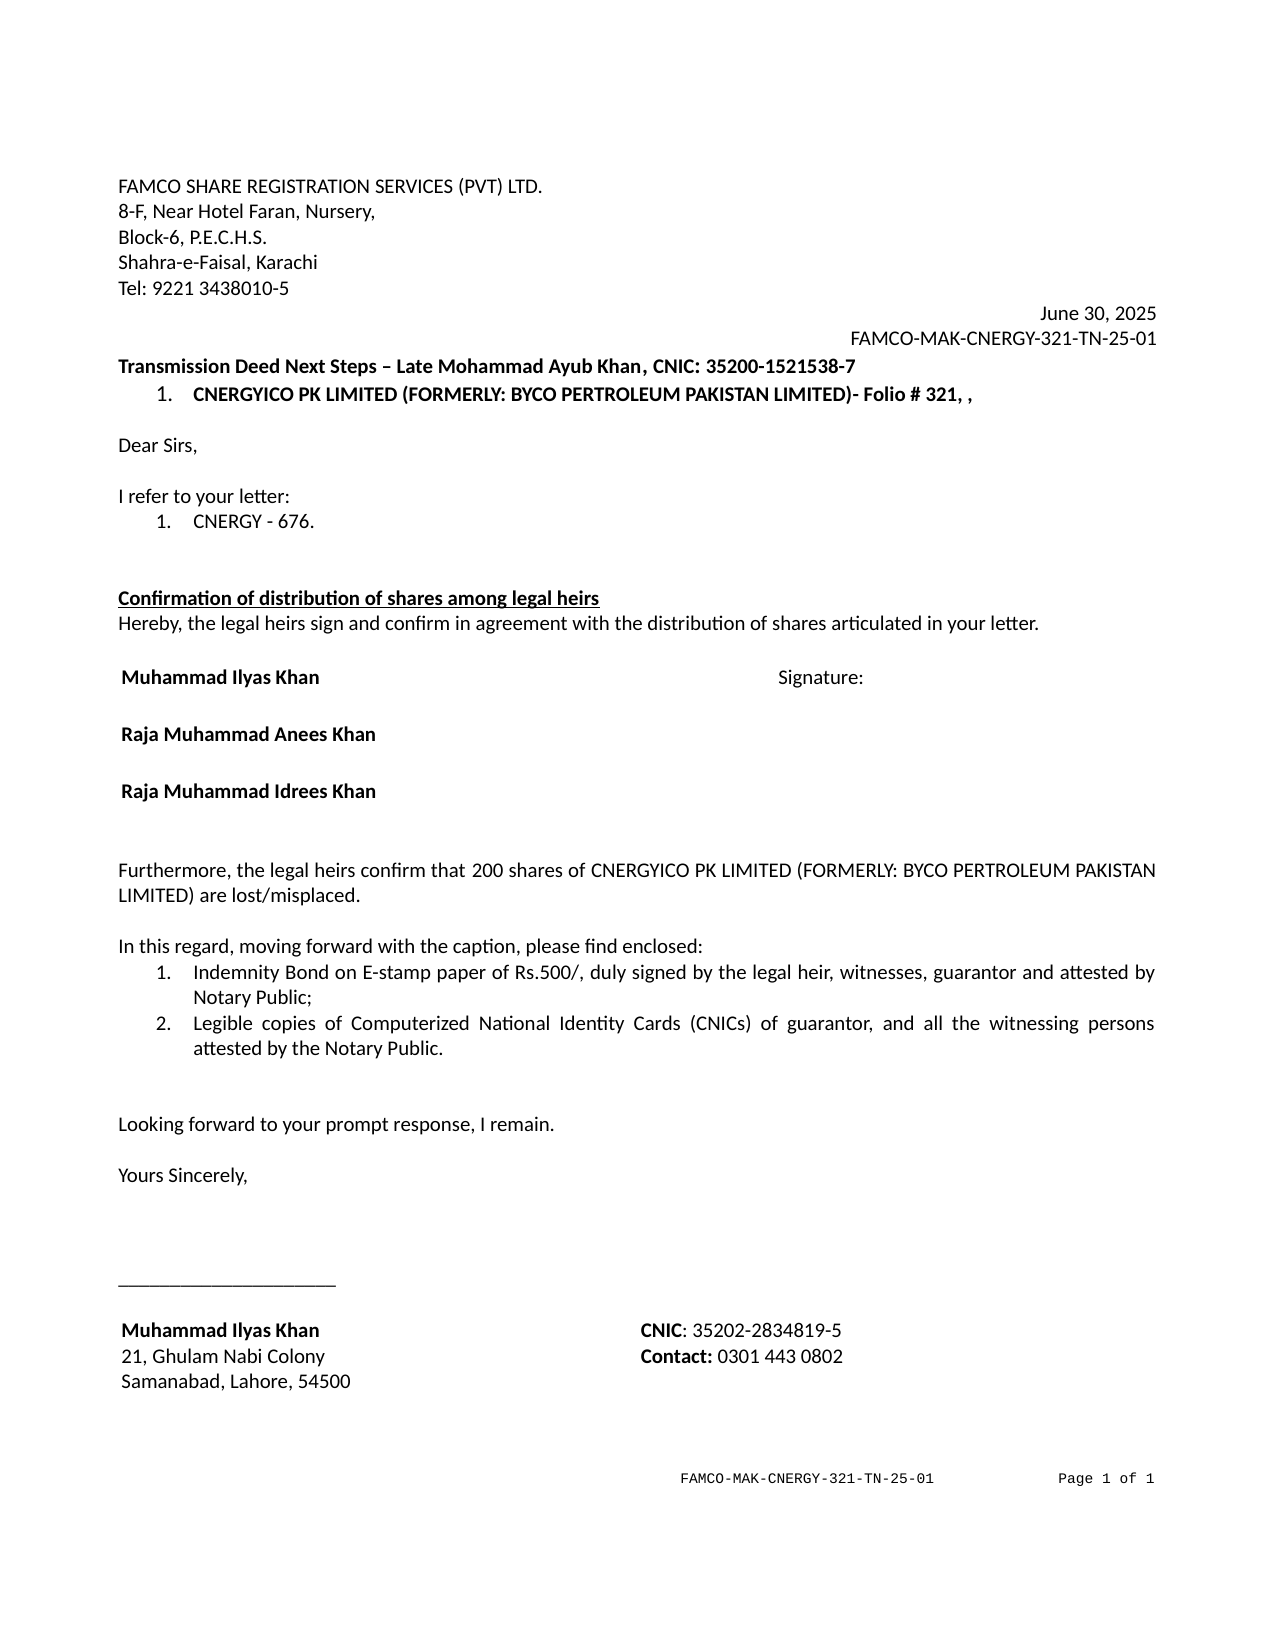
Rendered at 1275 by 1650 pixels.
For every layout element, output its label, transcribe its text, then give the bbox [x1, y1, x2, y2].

text Tel: 9221 3438010-5 [118, 275, 1157, 300]
text Block-6, P.E.C.H.S. [118, 224, 1157, 249]
table_header Muhammad Ilyas Khan 21, Ghulam Nabi Colony Samanabad, Lahore, 54500 [118, 1289, 637, 1397]
table_cell [775, 775, 1157, 832]
list Indemnity Bond on E-stamp paper of Rs.500/, duly signed by the legal heir, witnesses, guarantor and attested by Notary Public; [156, 959, 1157, 1010]
table_header Signature: [775, 661, 1157, 718]
table_cell [775, 718, 1157, 775]
text FAMCO SHARE REGISTRATION SERVICES (PVT) LTD. [118, 173, 1157, 198]
text Furthermore, the legal heirs confirm that 200 shares of CNERGYICO PK LIMITED (FORMERLY: BYCO PERTROLEUM PAKISTAN LIMITED) are lost/misplaced. [118, 857, 1157, 908]
list Legible copies of Computerized National Identity Cards (CNICs) of guarantor, and all the witnessing persons attested by the Notary Public. [156, 1010, 1157, 1061]
table_cell Raja Muhammad Anees Khan [118, 718, 393, 775]
text Looking forward to your prompt response, I remain. [118, 1111, 1157, 1137]
text June 30, 2025 [118, 300, 1157, 326]
table_cell Raja Muhammad Idrees Khan [118, 775, 393, 832]
text FAMCO-MAK-CNERGY-321-TN-25-01 [118, 326, 1157, 351]
text In this regard, moving forward with the caption, please find enclosed: [118, 933, 1157, 959]
table_cell [393, 718, 775, 775]
text Shahra-e-Faisal, Karachi [118, 249, 1157, 275]
list CNERGYICO PK LIMITED (FORMERLY: BYCO PERTROLEUM PAKISTAN LIMITED)- Folio # 321, , [156, 379, 1157, 407]
table_header CNIC: 35202-2834819-5 Contact: 0301 443 0802 [638, 1289, 1157, 1397]
text Transmission Deed Next Steps – Late Mohammad Ayub Khan, CNIC: 35200-1521538-7 [118, 351, 1157, 379]
table_cell [393, 775, 775, 832]
list CNERGY - 676. [156, 509, 1157, 534]
text _____________________ [118, 1264, 1157, 1289]
text 8-F, Near Hotel Faran, Nursery, [118, 198, 1157, 224]
text Dear Sirs, [118, 432, 1157, 458]
table_header Muhammad Ilyas Khan [118, 661, 393, 718]
text I refer to your letter: [118, 483, 1157, 509]
table_header [393, 661, 775, 718]
text Confirmation of distribution of shares among legal heirs [118, 585, 1157, 610]
text Hereby, the legal heirs sign and confirm in agreement with the distribution of shares articulated in your letter. [118, 610, 1157, 636]
text Yours Sincerely, [118, 1162, 1157, 1188]
